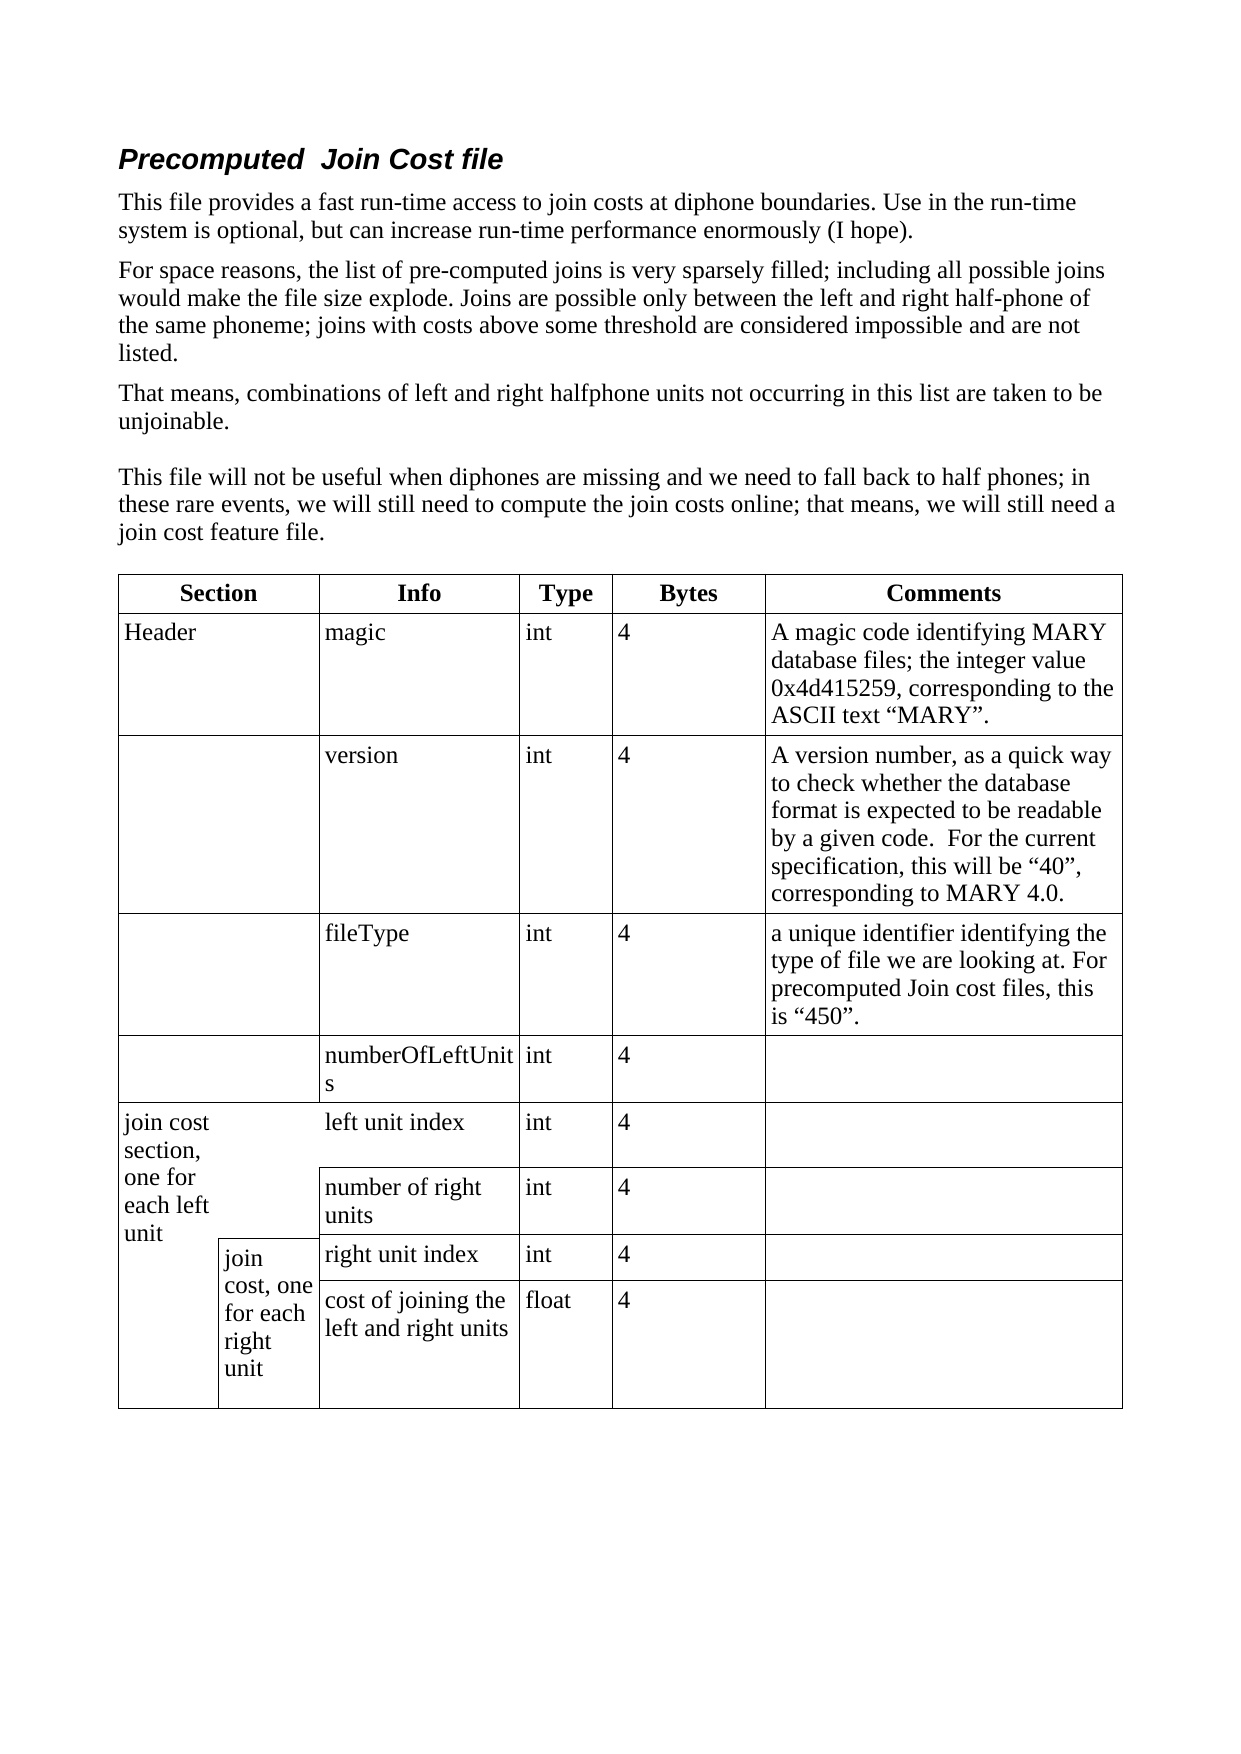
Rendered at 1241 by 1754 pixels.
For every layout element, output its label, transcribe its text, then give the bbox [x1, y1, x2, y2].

table_cell [119, 914, 319, 1035]
table_cell 4 [613, 1235, 765, 1280]
table_cell number of right units [320, 1168, 519, 1234]
table_cell version [320, 736, 519, 913]
table_cell int [520, 914, 612, 1035]
table_header Comments [766, 575, 1122, 613]
table_header int [520, 1103, 612, 1167]
table_cell cost of joining the left and right units [320, 1281, 519, 1408]
table_cell magic [320, 614, 519, 735]
table_cell Header [119, 614, 319, 735]
table_cell [766, 1036, 1122, 1102]
table_header left unit index [319, 1103, 519, 1167]
table_cell fileType [320, 914, 519, 1035]
table_cell int [520, 614, 612, 735]
table_cell 4 [613, 1036, 765, 1102]
table_cell [766, 1281, 1122, 1408]
text This file will not be useful when diphones are missing and we need to fall back to half phones; in these rare events, we will still need to compute the join costs online; that means, we will still need a join cost feature file. [118, 463, 1122, 546]
table_cell join cost, one for each right unit [219, 1239, 319, 1408]
table_header Info [320, 575, 519, 613]
table_header [219, 1103, 319, 1238]
table_cell int [520, 1235, 612, 1280]
table_cell int [520, 736, 612, 913]
table_cell 4 [613, 1168, 765, 1234]
table_cell A version number, as a quick way to check whether the database format is expected to be readable by a given code. For the current specification, this will be “40”, corresponding to MARY 4.0. [766, 736, 1122, 913]
table_cell join cost section, one for each left unit [119, 1103, 218, 1408]
table_cell 4 [613, 614, 765, 735]
text For space reasons, the list of pre-computed joins is very sparsely filled; including all possible joins would make the file size explode. Joins are possible only between the left and right half-phone of the same phoneme; joins with costs above some threshold are considered impossible and are not listed. [118, 256, 1122, 367]
table_cell A magic code identifying MARY database files; the integer value 0x4d415259, corresponding to the ASCII text “MARY”. [766, 614, 1122, 735]
table_header Section [119, 575, 319, 613]
table_cell 4 [613, 736, 765, 913]
table_header Type [520, 575, 612, 613]
table_cell 4 [613, 1281, 765, 1408]
table_header Bytes [613, 575, 765, 613]
table_header [766, 1103, 1122, 1167]
table_cell a unique identifier identifying the type of file we are looking at. For precomputed Join cost files, this is “450”. [766, 914, 1122, 1035]
text This file provides a fast run-time access to join costs at diphone boundaries. Use in the run-time system is optional, but can increase run-time performance enormously (I hope). [118, 188, 1122, 244]
table_cell 4 [613, 914, 765, 1035]
table_cell int [520, 1168, 612, 1234]
subtitle Precomputed Join Cost file [118, 143, 1122, 176]
table_cell right unit index [320, 1235, 519, 1280]
table_header 4 [613, 1103, 765, 1167]
table_cell [766, 1168, 1122, 1234]
table_cell [119, 736, 319, 913]
table_cell [766, 1235, 1122, 1280]
text That means, combinations of left and right halfphone units not occurring in this list are taken to be unjoinable. [118, 379, 1122, 435]
table_cell [119, 1036, 319, 1102]
table_cell numberOfLeftUnits [320, 1036, 519, 1102]
table_cell int [520, 1036, 612, 1102]
table_cell float [520, 1281, 612, 1408]
